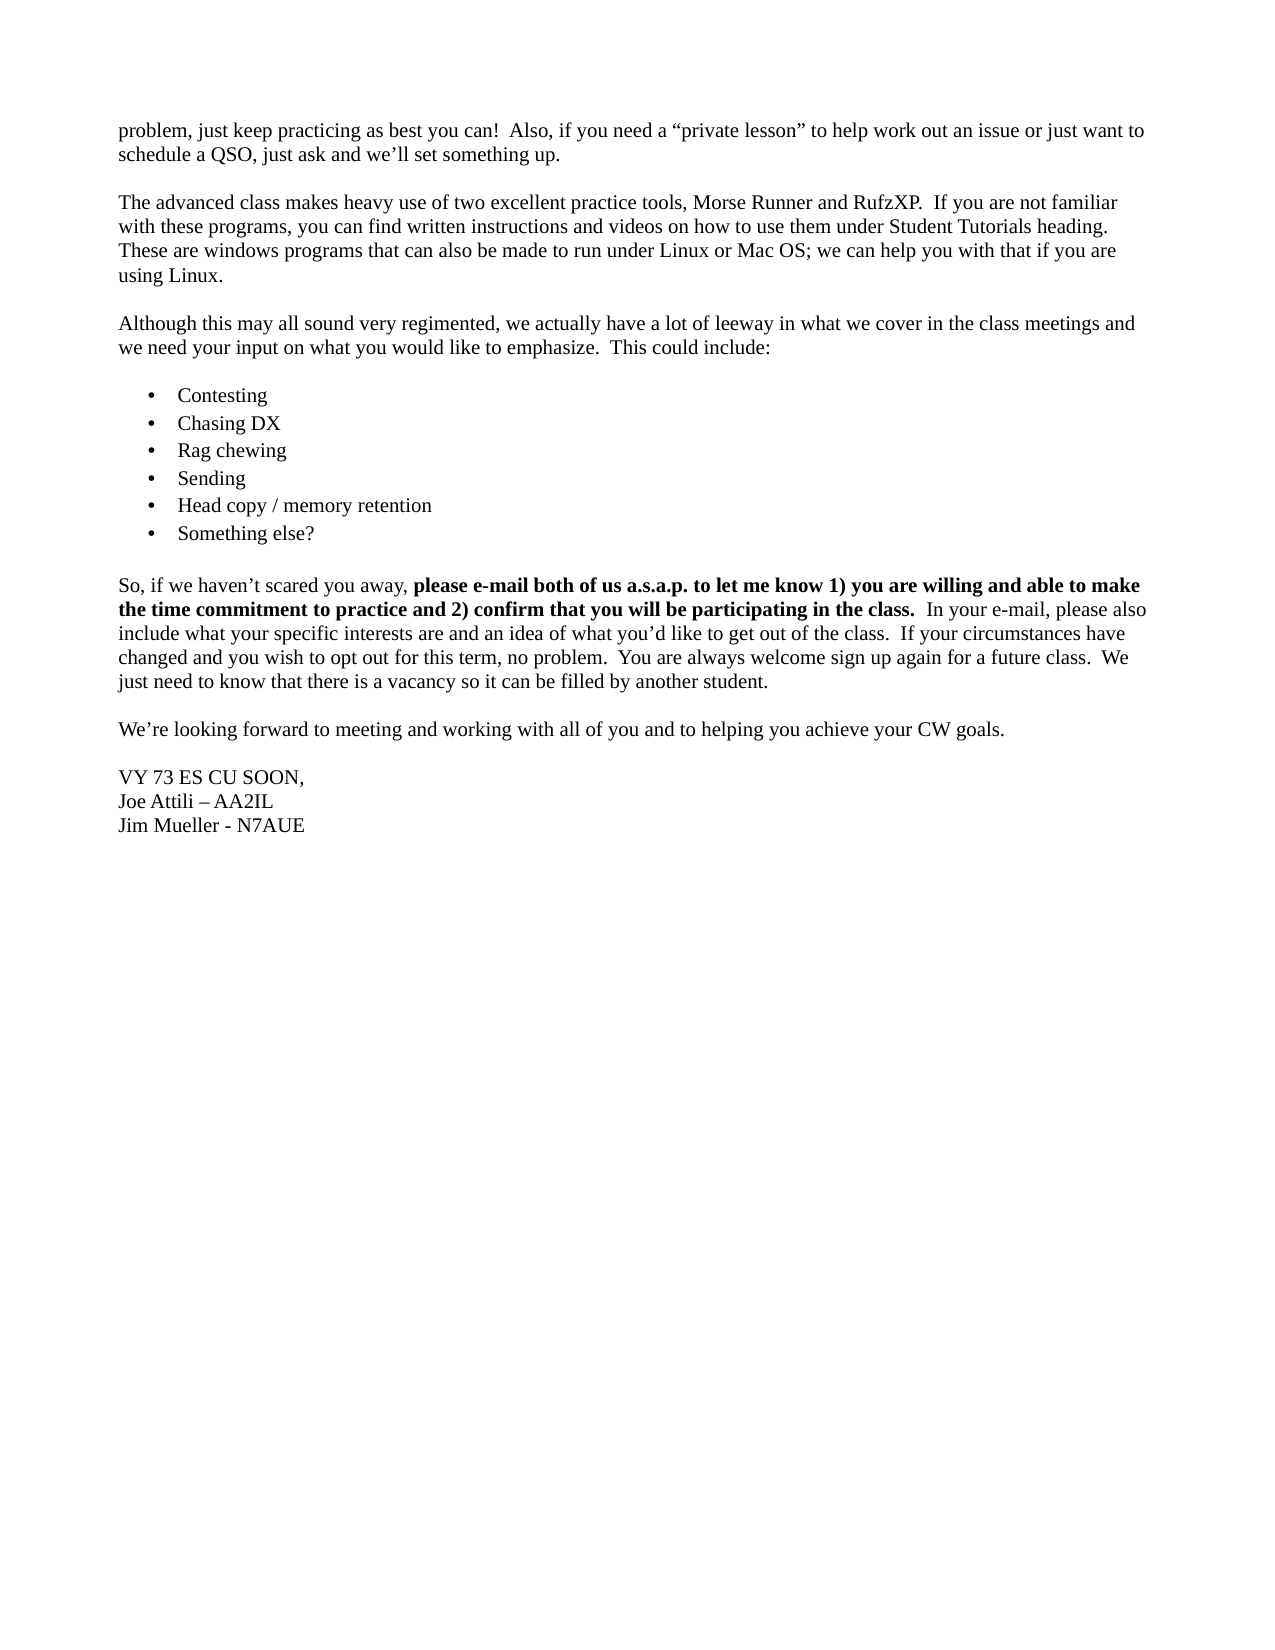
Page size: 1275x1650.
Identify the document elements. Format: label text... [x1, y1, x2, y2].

text We’re looking forward to meeting and working with all of you and to helping you achieve your CW goals. [118, 717, 1157, 741]
text • Sending [148, 466, 1157, 490]
text Jim Mueller - N7AUE [118, 813, 1157, 837]
text • Rag chewing [148, 438, 1157, 462]
text • Contesting [148, 383, 1157, 407]
text • Head copy / memory retention [148, 493, 1157, 517]
text So, if we haven’t scared you away, please e-mail both of us a.s.a.p. to let me know 1) you are willing and able to make the time commitment to practice and 2) confirm that you will be participating in the class. In your e-mail, please also include what your specific interests are and an idea of what you’d like to get out of the class. If your circumstances have changed and you wish to opt out for this term, no problem. You are always welcome sign up again for a future class. We just need to know that there is a vacancy so it can be filled by another student. [118, 572, 1157, 693]
text • Something else? [148, 521, 1157, 545]
text Although this may all sound very regimented, we actually have a lot of leeway in what we cover in the class meetings and we need your input on what you would like to emphasize. This could include: [118, 311, 1157, 359]
text problem, just keep practicing as best you can! Also, if you need a “private lesson” to help work out an issue or just want to schedule a QSO, just ask and we’ll set something up. [118, 118, 1157, 166]
text VY 73 ES CU SOON, Joe Attili – AA2IL [118, 741, 1157, 813]
text • Chasing DX [148, 410, 1157, 434]
text The advanced class makes heavy use of two excellent practice tools, Morse Runner and RufzXP. If you are not familiar with these programs, you can find written instructions and videos on how to use them under Student Tutorials heading. These are windows programs that can also be made to run under Linux or Mac OS; we can help you with that if you are using Linux. [118, 190, 1157, 287]
